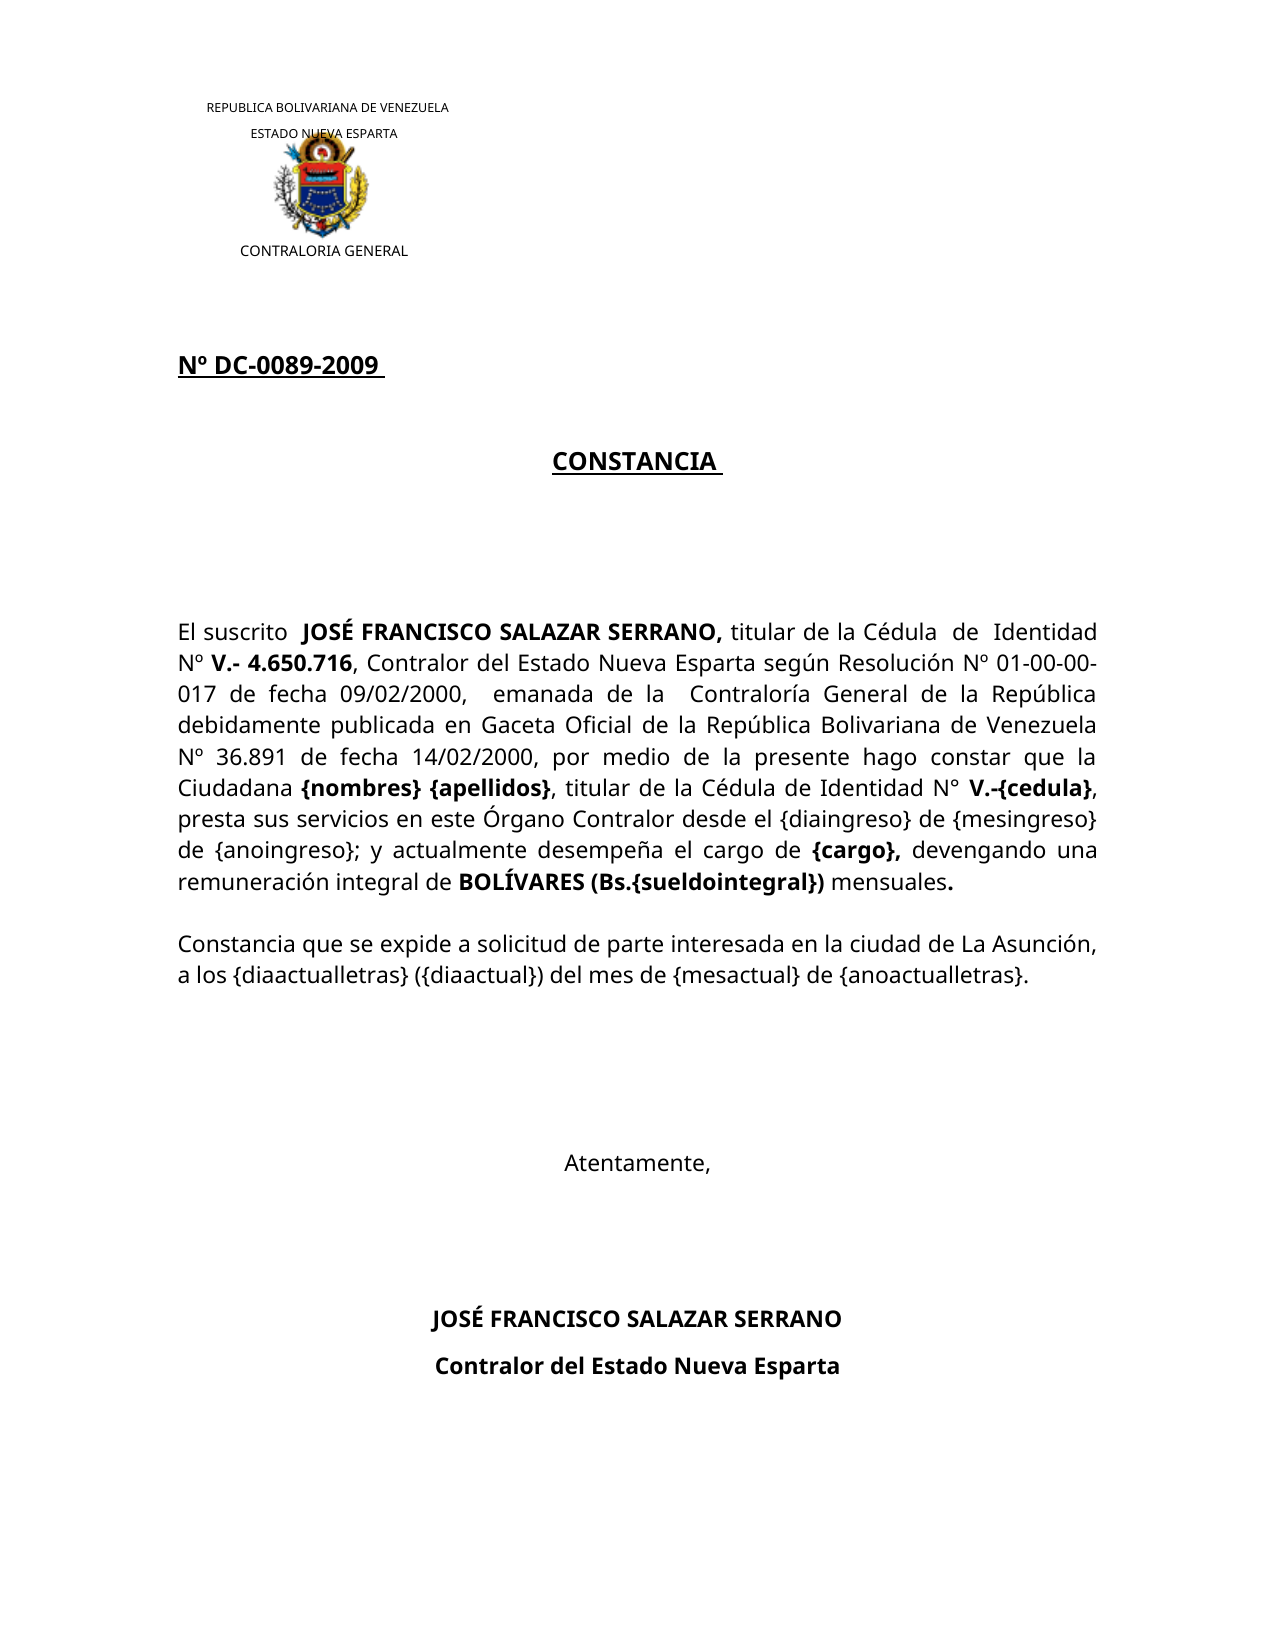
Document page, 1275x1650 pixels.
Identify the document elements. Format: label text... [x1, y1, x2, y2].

subtitle Contralor del Estado Nueva Esparta [177, 1350, 1098, 1381]
picture [272, 131, 378, 246]
subtitle CONSTANCIA [177, 444, 1098, 478]
subtitle JOSÉ FRANCISCO SALAZAR SERRANO [177, 1303, 1098, 1334]
text Atentamente, [177, 1147, 1098, 1178]
text Nº DC-0089-2009 [177, 347, 1098, 382]
text El suscrito JOSÉ FRANCISCO SALAZAR SERRANO, titular de la Cédula de Identidad Nº V.- 4.650.716, Contralor del Estado Nueva Esparta según Resolución Nº 01-00-00-017 de fecha 09/02/2000, emanada de la Contraloría General de la República debidamente publicada en Gaceta Oficial de la República Bolivariana de Venezuela Nº 36.891 de fecha 14/02/2000, por medio de la presente hago constar que la Ciudadana {nombres} {apellidos}, titular de la Cédula de Identidad N° V.-{cedula}, presta sus servicios en este Órgano Contralor desde el {diaingreso} de {mesingreso} de {anoingreso}; y actualmente desempeña el cargo de {cargo}, devengando una remuneración integral de bolívares (Bs.{sueldointegral}) mensuales. [177, 616, 1098, 897]
text Constancia que se expide a solicitud de parte interesada en la ciudad de La Asunción, a los {diaactualletras} ({diaactual}) del mes de {mesactual} de {anoactualletras}. [177, 928, 1098, 991]
